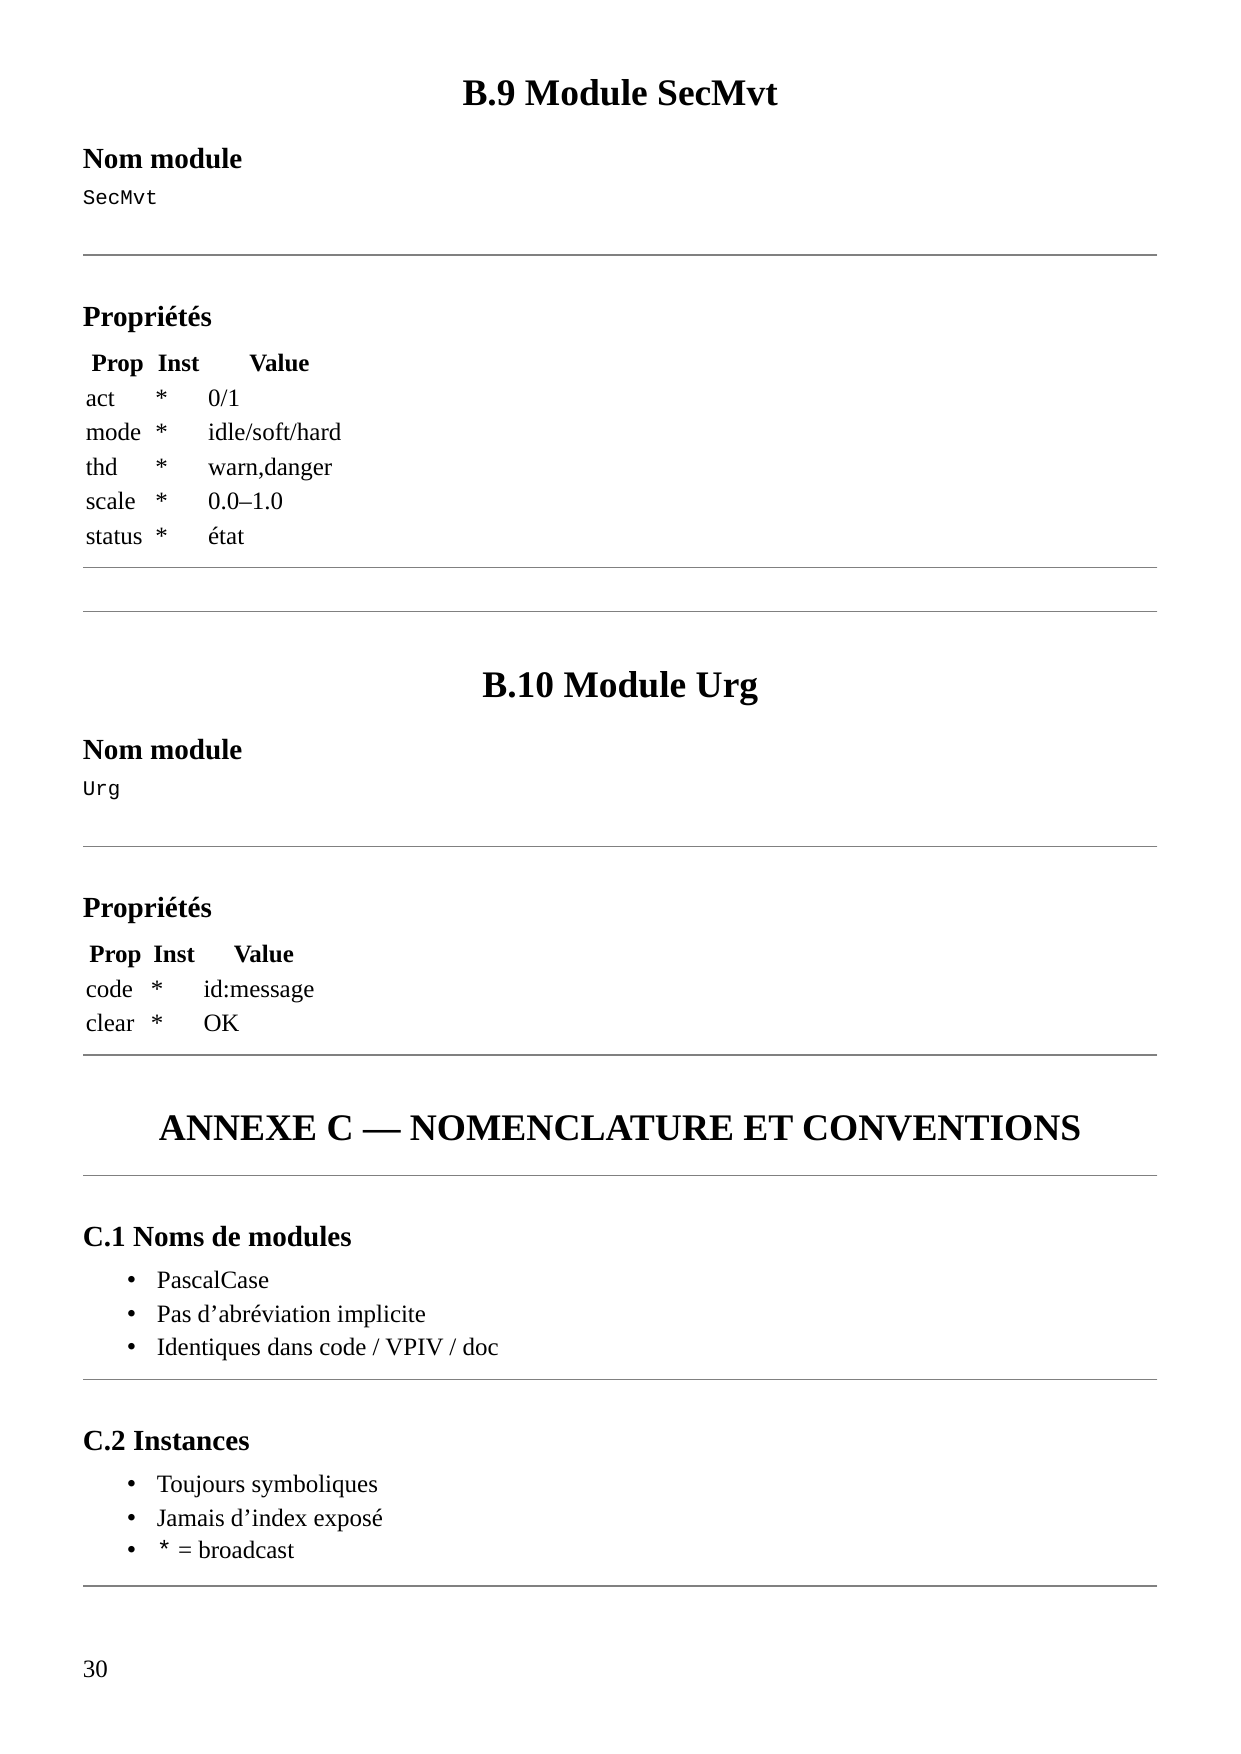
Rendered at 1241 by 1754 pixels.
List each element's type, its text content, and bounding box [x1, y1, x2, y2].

subtitle Nom module [83, 732, 1157, 766]
table_cell * [152, 380, 205, 414]
table_cell id:message [200, 971, 327, 1005]
subtitle C.1 Noms de modules [83, 1219, 1157, 1253]
table_cell * [152, 449, 205, 483]
table_cell idle/soft/hard [205, 414, 354, 449]
table_cell thd [83, 449, 152, 483]
table_cell code [83, 971, 148, 1005]
table_header Inst [148, 936, 200, 971]
list Pas d’abréviation implicite [127, 1299, 1157, 1327]
text SecMvt [83, 187, 1157, 211]
table_header Value [205, 345, 354, 380]
subtitle Nom module [83, 141, 1157, 174]
list Toujours symboliques [127, 1469, 1157, 1498]
table_cell act [83, 380, 152, 414]
table_cell 0/1 [205, 380, 354, 414]
table_cell mode [83, 414, 152, 449]
subtitle Propriétés [83, 890, 1157, 924]
table_header Prop [83, 345, 152, 380]
table_cell warn,danger [205, 449, 354, 483]
table_header Inst [152, 345, 205, 380]
table_cell * [148, 1005, 200, 1040]
subtitle B.9 Module SecMvt [83, 71, 1157, 114]
table_cell clear [83, 1005, 148, 1040]
subtitle Propriétés [83, 299, 1157, 333]
subtitle ANNEXE C — NOMENCLATURE ET CONVENTIONS [83, 1105, 1157, 1148]
text Urg [83, 778, 1157, 802]
list * = broadcast [127, 1536, 1157, 1566]
table_cell * [148, 971, 200, 1005]
table_cell OK [200, 1005, 327, 1040]
subtitle C.2 Instances [83, 1423, 1157, 1457]
table_header Prop [83, 936, 148, 971]
table_cell scale [83, 484, 152, 518]
list PascalCase [127, 1266, 1157, 1294]
list Jamais d’index exposé [127, 1503, 1157, 1531]
table_header Value [200, 936, 327, 971]
table_cell * [152, 414, 205, 449]
table_cell * [152, 518, 205, 553]
table_cell 0.0–1.0 [205, 484, 354, 518]
table_cell * [152, 484, 205, 518]
table_cell état [205, 518, 354, 553]
table_cell status [83, 518, 152, 553]
subtitle B.10 Module Urg [83, 662, 1157, 705]
list Identiques dans code / VPIV / doc [127, 1332, 1157, 1360]
